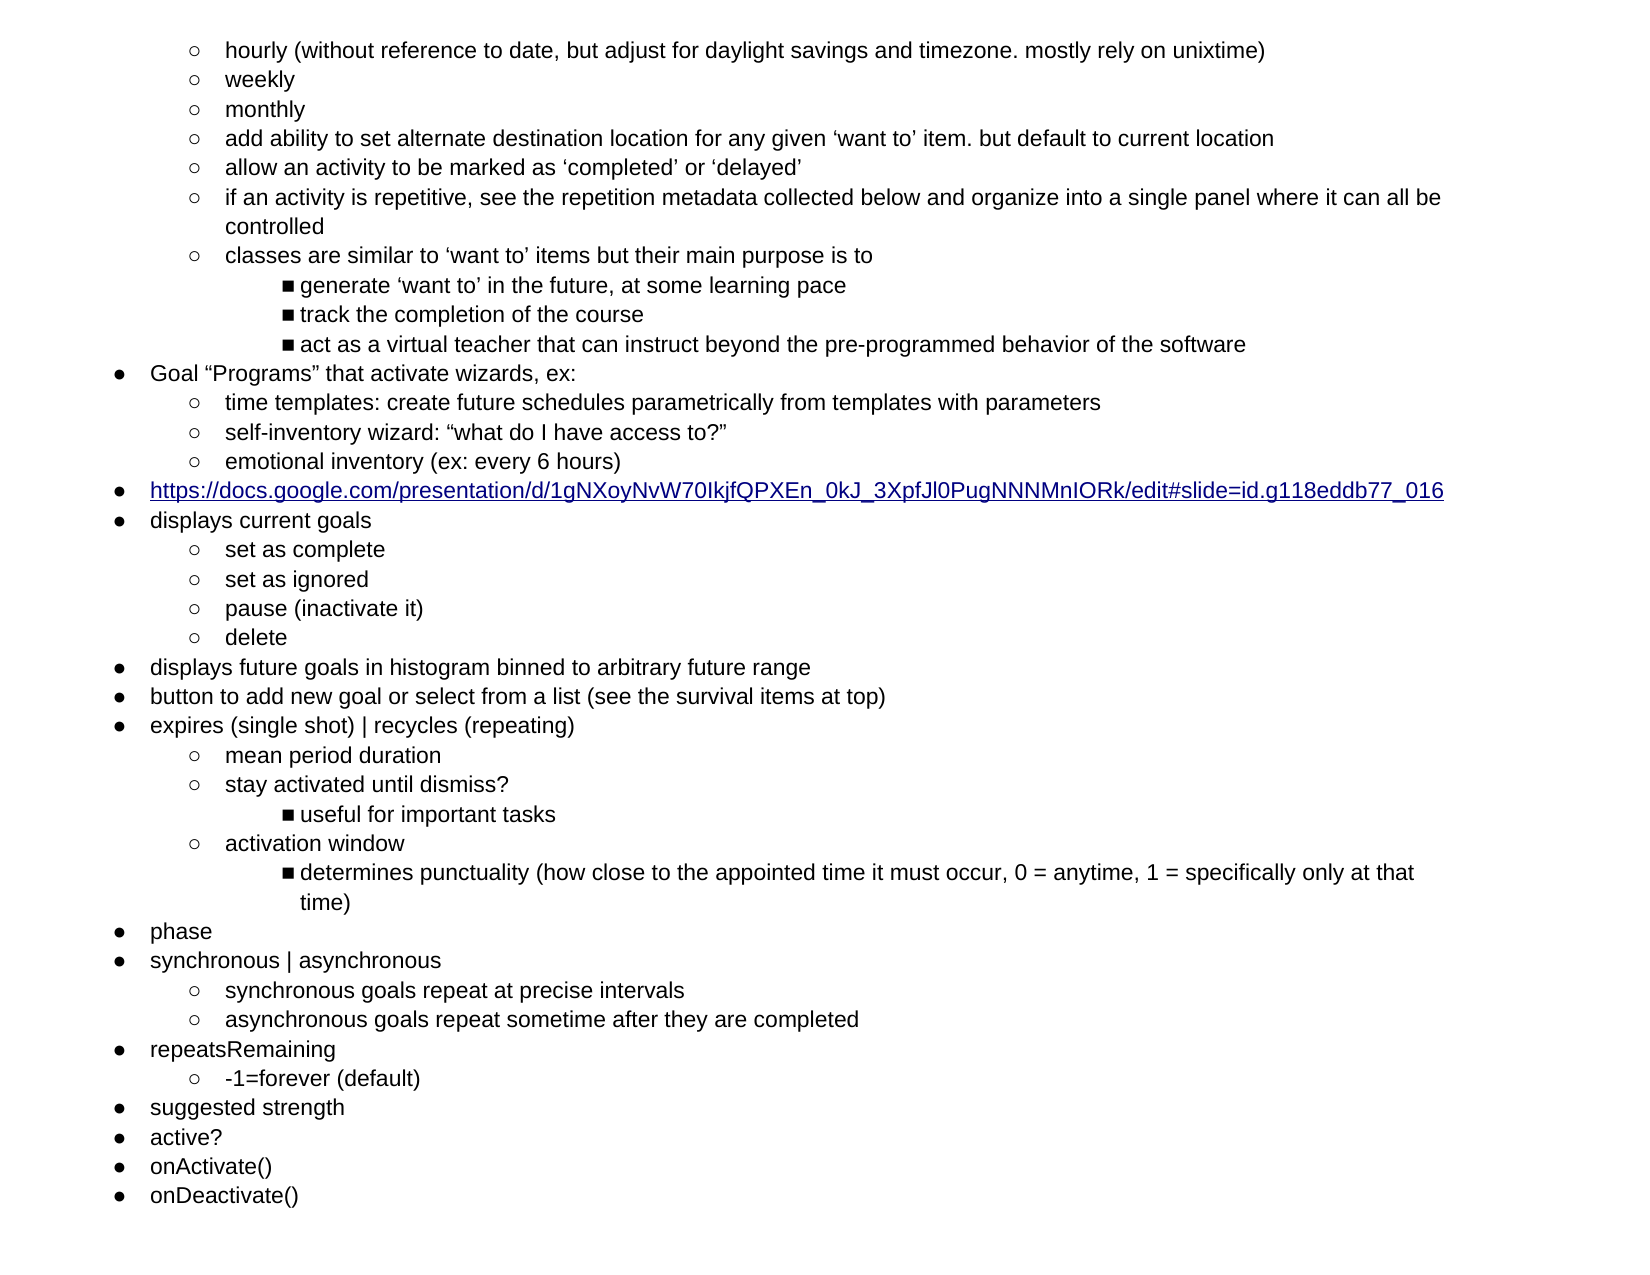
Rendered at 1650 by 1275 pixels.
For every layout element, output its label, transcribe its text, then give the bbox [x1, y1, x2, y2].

list button to add new goal or select from a list (see the survival items at top) [112, 684, 1462, 709]
list mean period duration [187, 742, 1462, 768]
list Goal “Programs” that activate wizards, ex: [112, 361, 1462, 386]
list weekly [187, 67, 1462, 92]
list generate ‘want to’ in the future, at some learning pace [281, 272, 1462, 298]
list asynchronous goals repeat sometime after they are completed [187, 1007, 1462, 1032]
list emotional inventory (ex: every 6 hours) [187, 449, 1462, 474]
list set as ignored [187, 566, 1462, 592]
list displays current goals [112, 507, 1462, 533]
list phase [112, 919, 1462, 944]
list useful for important tasks [281, 801, 1462, 827]
list delete [187, 625, 1462, 651]
list expires (single shot) | recycles (repeating) [112, 713, 1462, 739]
list allow an activity to be marked as ‘completed’ or ‘delayed’ [187, 155, 1462, 181]
list set as complete [187, 537, 1462, 562]
list activation window [187, 831, 1462, 856]
list suggested strength [112, 1095, 1462, 1121]
list stay activated until dismiss? [187, 772, 1462, 797]
list pause (inactivate it) [187, 596, 1462, 621]
list monthly [187, 96, 1462, 122]
list hourly (without reference to date, but adjust for daylight savings and timezone. mostly rely on unixtime) [187, 37, 1462, 63]
list -1=forever (default) [187, 1066, 1462, 1091]
list active? [112, 1124, 1462, 1150]
list https://docs.google.com/presentation/d/1gNXoyNvW70IkjfQPXEn_0kJ_3XpfJl0PugNNNMnIORk/edit#slide=id.g118eddb77_016 [112, 478, 1462, 504]
list onActivate() [112, 1154, 1462, 1179]
list determines punctuality (how close to the appointed time it must occur, 0 = anytime, 1 = specifically only at that time) [281, 860, 1462, 915]
list onDeactivate() [112, 1183, 1462, 1209]
list synchronous goals repeat at precise intervals [187, 977, 1462, 1003]
list if an activity is repetitive, see the repetition metadata collected below and organize into a single panel where it can all be controlled [187, 184, 1462, 239]
list track the completion of the course [281, 302, 1462, 327]
list displays future goals in histogram binned to arbitrary future range [112, 654, 1462, 680]
list act as a virtual teacher that can instruct beyond the pre-programmed behavior of the software [281, 331, 1462, 357]
list self-inventory wizard: “what do I have access to?” [187, 419, 1462, 445]
list synchronous | asynchronous [112, 948, 1462, 974]
list classes are similar to ‘want to’ items but their main purpose is to [187, 243, 1462, 269]
list repeatsRemaining [112, 1036, 1462, 1062]
list time templates: create future schedules parametrically from templates with parameters [187, 390, 1462, 416]
list add ability to set alternate destination location for any given ‘want to’ item. but default to current location [187, 126, 1462, 151]
